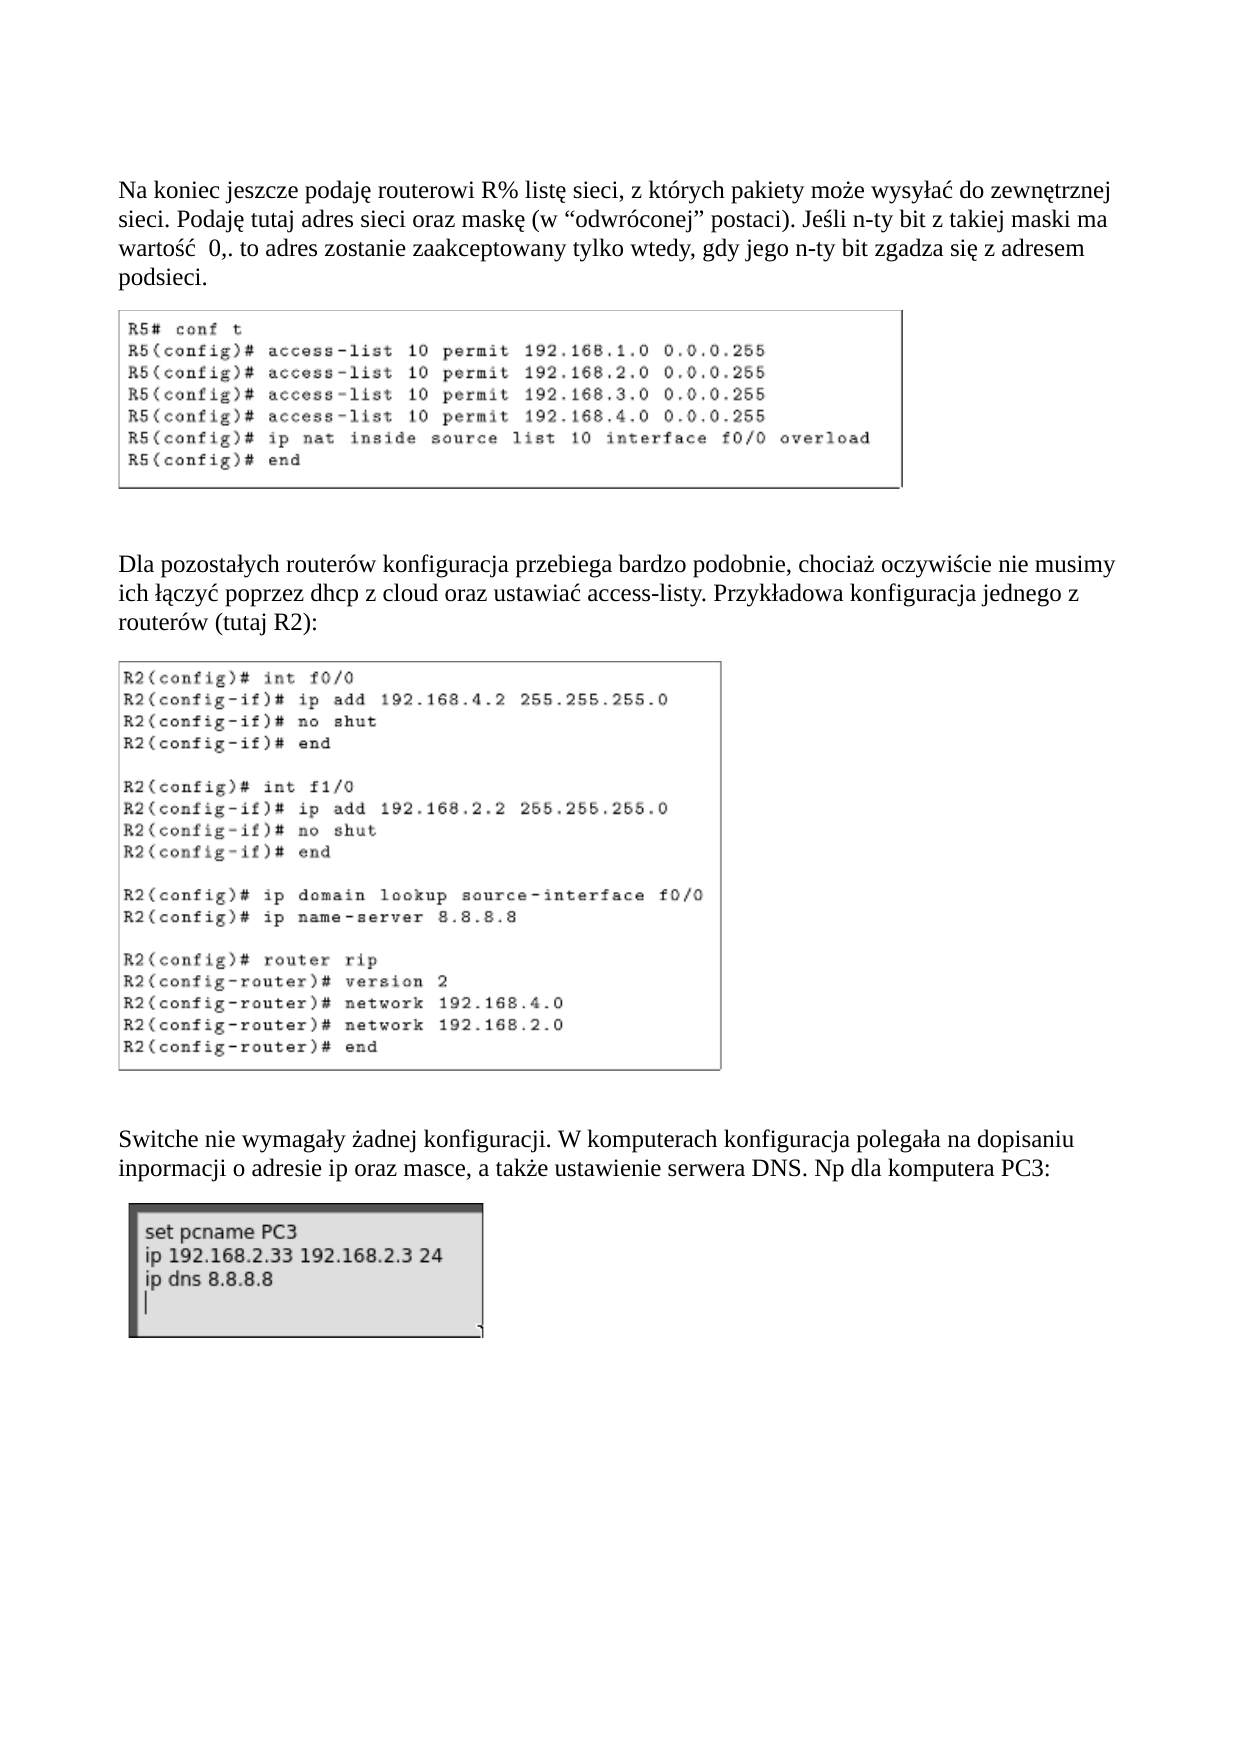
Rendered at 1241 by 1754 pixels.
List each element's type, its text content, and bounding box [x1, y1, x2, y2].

text Switche nie wymagały żadnej konfiguracji. W komputerach konfiguracja polegała na dopisaniu inpormacji o adresie ip oraz masce, a także ustawienie serwera DNS. Np dla komputera PC3: [118, 1124, 1122, 1182]
picture [118, 310, 903, 489]
text Dla pozostałych routerów konfiguracja przebiega bardzo podobnie, chociaż oczywiście nie musimy ich łączyć poprzez dhcp z cloud oraz ustawiać access-listy. Przykładowa konfiguracja jednego z routerów (tutaj R2): [118, 549, 1122, 636]
picture [128, 1203, 484, 1338]
picture [118, 661, 722, 1071]
text Na koniec jeszcze podaję routerowi R% listę sieci, z których pakiety może wysyłać do zewnętrznej sieci. Podaję tutaj adres sieci oraz maskę (w “odwróconej” postaci). Jeśli n-ty bit z takiej maski ma wartość 0,. to adres zostanie zaakceptowany tylko wtedy, gdy jego n-ty bit zgadza się z adresem podsieci. [118, 176, 1122, 291]
